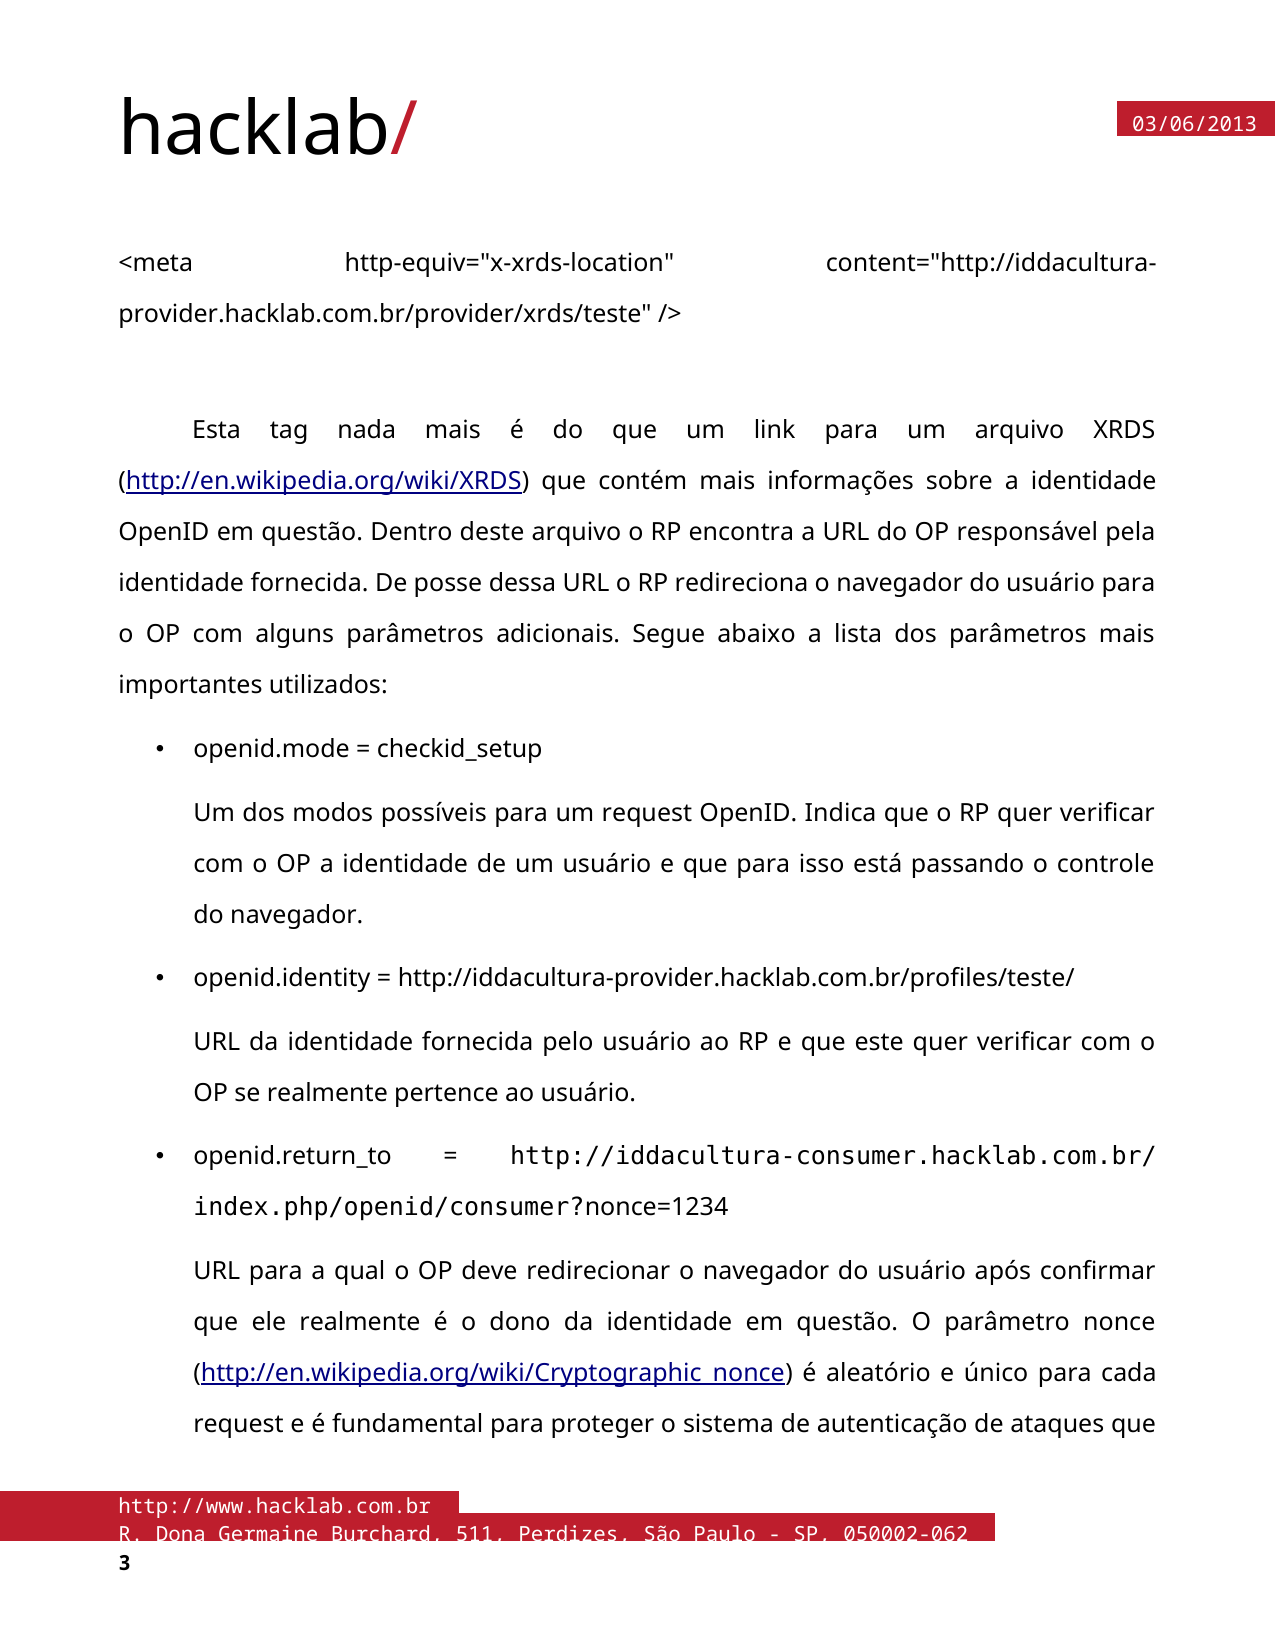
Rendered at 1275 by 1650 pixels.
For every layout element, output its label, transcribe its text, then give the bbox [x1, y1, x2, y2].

text Esta tag nada mais é do que um link para um arquivo XRDS (http://en.wikipedia.org/wiki/XRDS) que contém mais informações sobre a identidade OpenID em questão. Dentro deste arquivo o RP encontra a URL do OP responsável pela identidade fornecida. De posse dessa URL o RP redireciona o navegador do usuário para o OP com alguns parâmetros adicionais. Segue abaixo a lista dos parâmetros mais importantes utilizados: [118, 412, 1157, 701]
list URL da identidade fornecida pelo usuário ao RP e que este quer verificar com o OP se realmente pertence ao usuário. [156, 1023, 1157, 1108]
list openid.identity = http://iddacultura-provider.hacklab.com.br/profiles/teste/ [156, 960, 1157, 994]
text <meta http-equiv="x-xrds-location" content="http://iddacultura-provider.hacklab.com.br/provider/xrds/teste" /> [118, 244, 1157, 329]
list URL para a qual o OP deve redirecionar o navegador do usuário após confirmar que ele realmente é o dono da identidade em questão. O parâmetro nonce (http://en.wikipedia.org/wiki/Cryptographic_nonce) é aleatório e único para cada request e é fundamental para proteger o sistema de autenticação de ataques que [156, 1253, 1157, 1440]
list openid.return_to = http://iddacultura-consumer.hacklab.com.br/ index.php/openid/consumer?nonce=1234 [156, 1138, 1157, 1223]
list Um dos modos possíveis para um request OpenID. Indica que o RP quer verificar com o OP a identidade de um usuário e que para isso está passando o controle do navegador. [156, 794, 1157, 930]
list openid.mode = checkid_setup [156, 731, 1157, 765]
